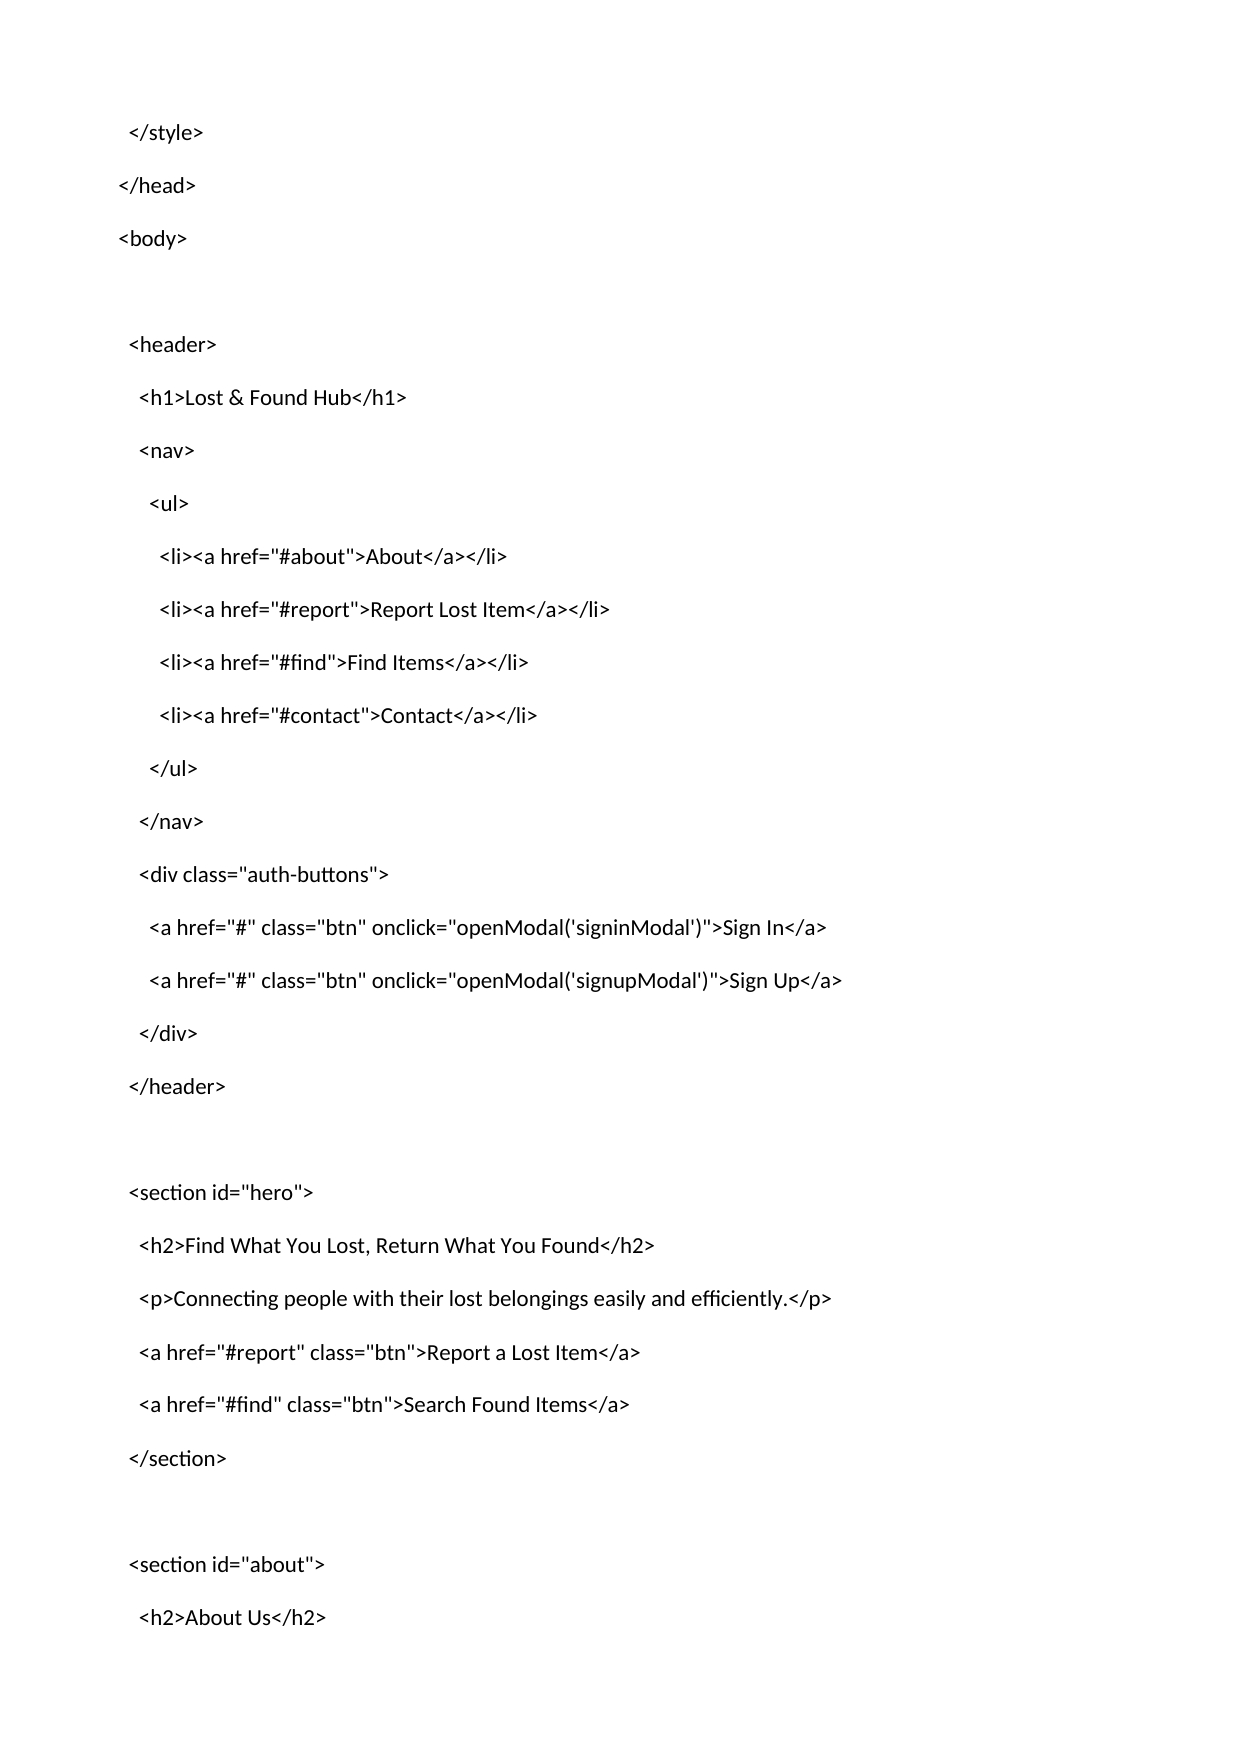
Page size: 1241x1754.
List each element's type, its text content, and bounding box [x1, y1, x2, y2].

text <a href="#" class="btn" onclick="openModal('signupModal')">Sign Up</a> [118, 966, 1122, 994]
text <p>Connecting people with their lost belongings easily and efficiently.</p> [118, 1284, 1122, 1313]
text </section> [118, 1444, 1122, 1472]
text </div> [118, 1019, 1122, 1047]
text </header> [118, 1072, 1122, 1101]
text <header> [118, 330, 1122, 358]
text <ul> [118, 489, 1122, 517]
text <section id="hero"> [118, 1178, 1122, 1207]
text <div class="auth-buttons"> [118, 860, 1122, 888]
text <h1>Lost & Found Hub</h1> [118, 383, 1122, 411]
text <h2>Find What You Lost, Return What You Found</h2> [118, 1232, 1122, 1259]
text </nav> [118, 807, 1122, 835]
text <a href="#find" class="btn">Search Found Items</a> [118, 1391, 1122, 1419]
text </ul> [118, 754, 1122, 782]
text <li><a href="#contact">Contact</a></li> [118, 701, 1122, 729]
text <section id="about"> [118, 1550, 1122, 1578]
text </style> [118, 118, 1122, 146]
text <a href="#report" class="btn">Report a Lost Item</a> [118, 1338, 1122, 1366]
text <li><a href="#about">About</a></li> [118, 542, 1122, 570]
text <li><a href="#report">Report Lost Item</a></li> [118, 595, 1122, 623]
text <h2>About Us</h2> [118, 1603, 1122, 1631]
text <a href="#" class="btn" onclick="openModal('signinModal')">Sign In</a> [118, 913, 1122, 941]
text <body> [118, 224, 1122, 252]
text </head> [118, 171, 1122, 199]
text <nav> [118, 436, 1122, 464]
text <li><a href="#find">Find Items</a></li> [118, 648, 1122, 676]
